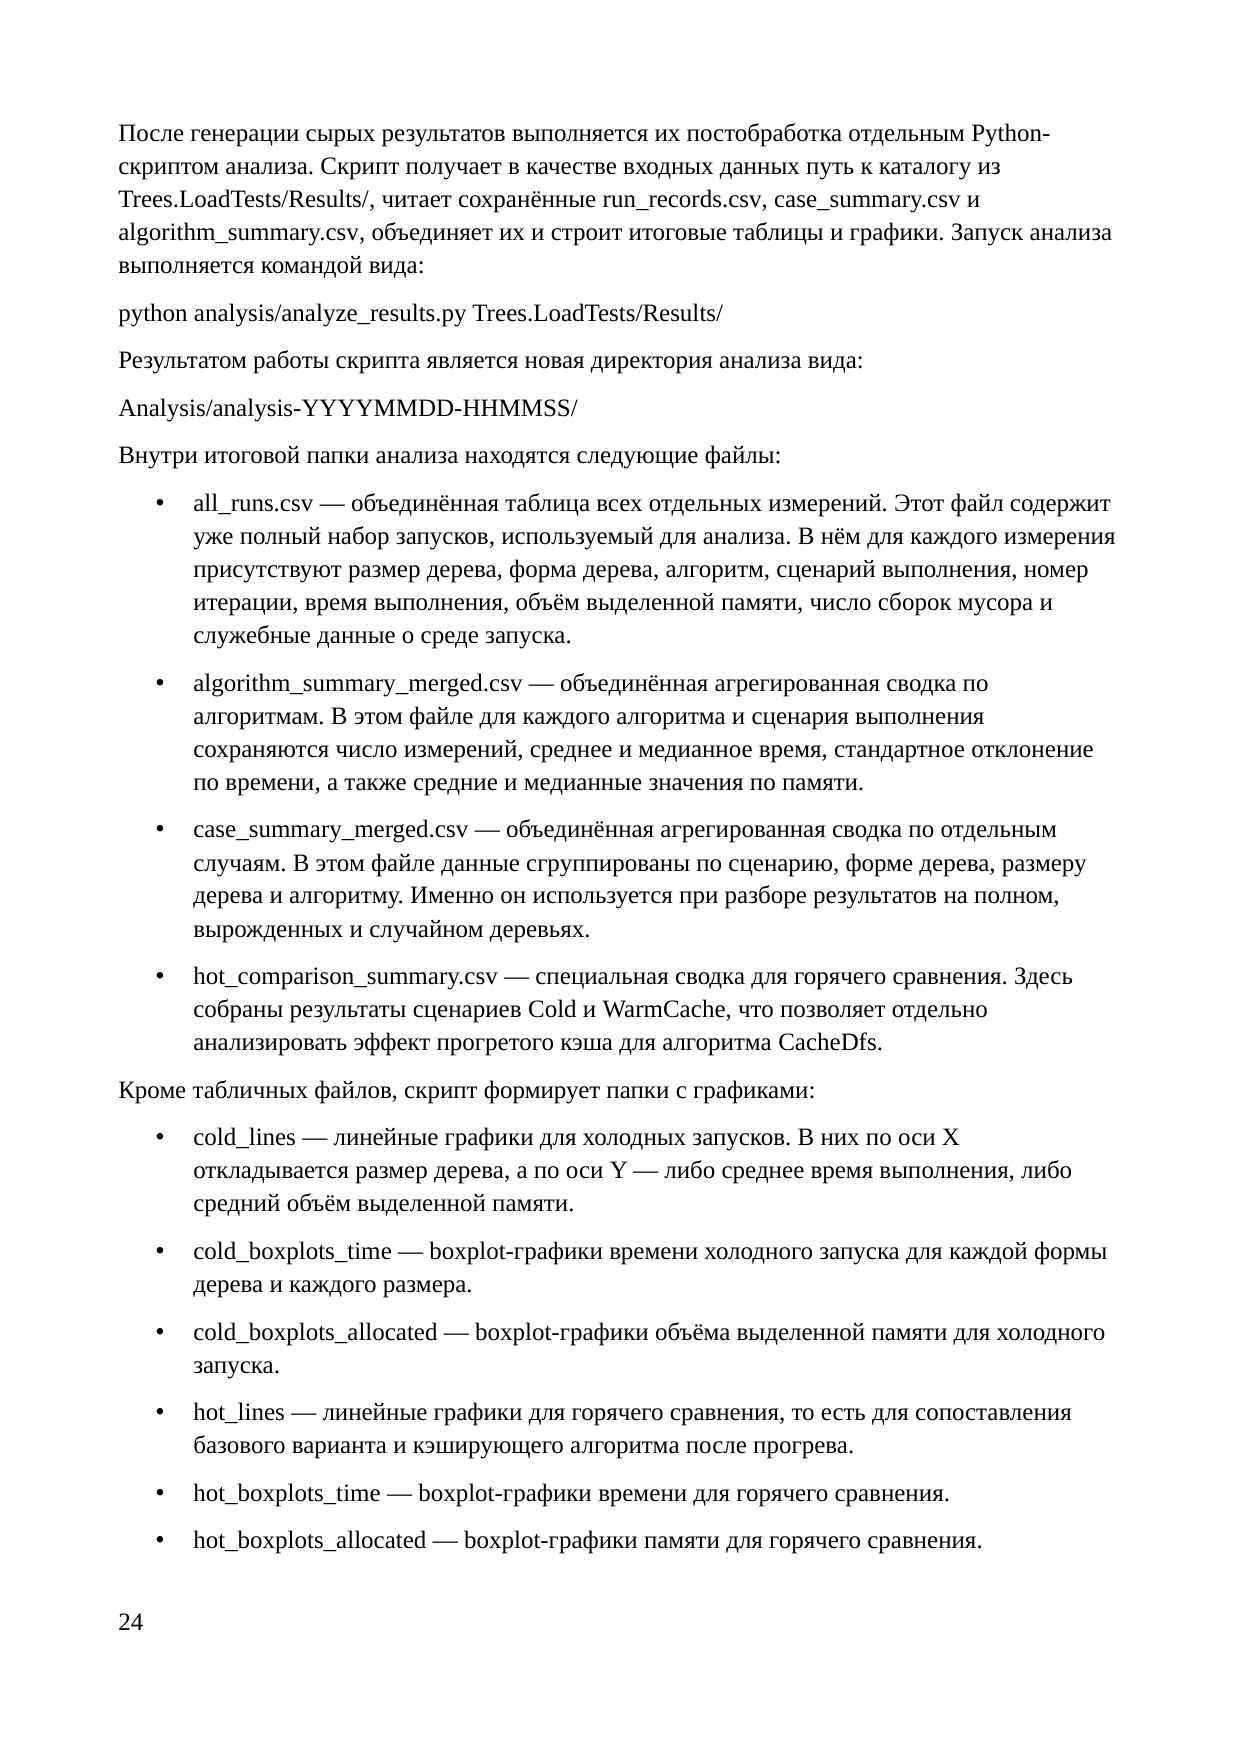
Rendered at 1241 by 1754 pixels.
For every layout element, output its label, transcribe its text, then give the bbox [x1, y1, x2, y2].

list cold_boxplots_allocated — boxplot-графики объёма выделенной памяти для холодного запуска. [156, 1317, 1122, 1378]
list algorithm_summary_merged.csv — объединённая агрегированная сводка по алгоритмам. В этом файле для каждого алгоритма и сценария выполнения сохраняются число измерений, среднее и медианное время, стандартное отклонение по времени, а также средние и медианные значения по памяти. [156, 668, 1122, 796]
list cold_boxplots_time — boxplot-графики времени холодного запуска для каждой формы дерева и каждого размера. [156, 1236, 1122, 1298]
text Внутри итоговой папки анализа находятся следующие файлы: [118, 441, 1122, 469]
text Analysis/analysis-YYYYMMDD-HHMMSS/ [118, 393, 1122, 422]
list case_summary_merged.csv — объединённая агрегированная сводка по отдельным случаям. В этом файле данные сгруппированы по сценарию, форме дерева, размеру дерева и алгоритму. Именно он используется при разборе результатов на полном, вырожденных и случайном деревьях. [156, 814, 1122, 942]
list hot_boxplots_allocated — boxplot-графики памяти для горячего сравнения. [156, 1526, 1122, 1554]
list hot_boxplots_time — boxplot-графики времени для горячего сравнения. [156, 1478, 1122, 1507]
list all_runs.csv — объединённая таблица всех отдельных измерений. Этот файл содержит уже полный набор запусков, используемый для анализа. В нём для каждого измерения присутствуют размер дерева, форма дерева, алгоритм, сценарий выполнения, номер итерации, время выполнения, объём выделенной памяти, число сборок мусора и служебные данные о среде запуска. [156, 488, 1122, 649]
list cold_lines — линейные графики для холодных запусков. В них по оси X откладывается размер дерева, а по оси Y — либо среднее время выполнения, либо средний объём выделенной памяти. [156, 1122, 1122, 1217]
text Кроме табличных файлов, скрипт формирует папки с графиками: [118, 1075, 1122, 1104]
text Результатом работы скрипта является новая директория анализа вида: [118, 345, 1122, 374]
list hot_comparison_summary.csv — специальная сводка для горячего сравнения. Здесь собраны результаты сценариев Cold и WarmCache, что позволяет отдельно анализировать эффект прогретого кэша для алгоритма CacheDfs. [156, 961, 1122, 1056]
list hot_lines — линейные графики для горячего сравнения, то есть для сопоставления базового варианта и кэширующего алгоритма после прогрева. [156, 1397, 1122, 1459]
text python analysis/analyze_results.py Trees.LoadTests/Results/ [118, 298, 1122, 327]
text После генерации сырых результатов выполняется их постобработка отдельным Python-скриптом анализа. Скрипт получает в качестве входных данных путь к каталогу из Trees.LoadTests/Results/, читает сохранённые run_records.csv, case_summary.csv и algorithm_summary.csv, объединяет их и строит итоговые таблицы и графики. Запуск анализа выполняется командой вида: [118, 118, 1122, 279]
